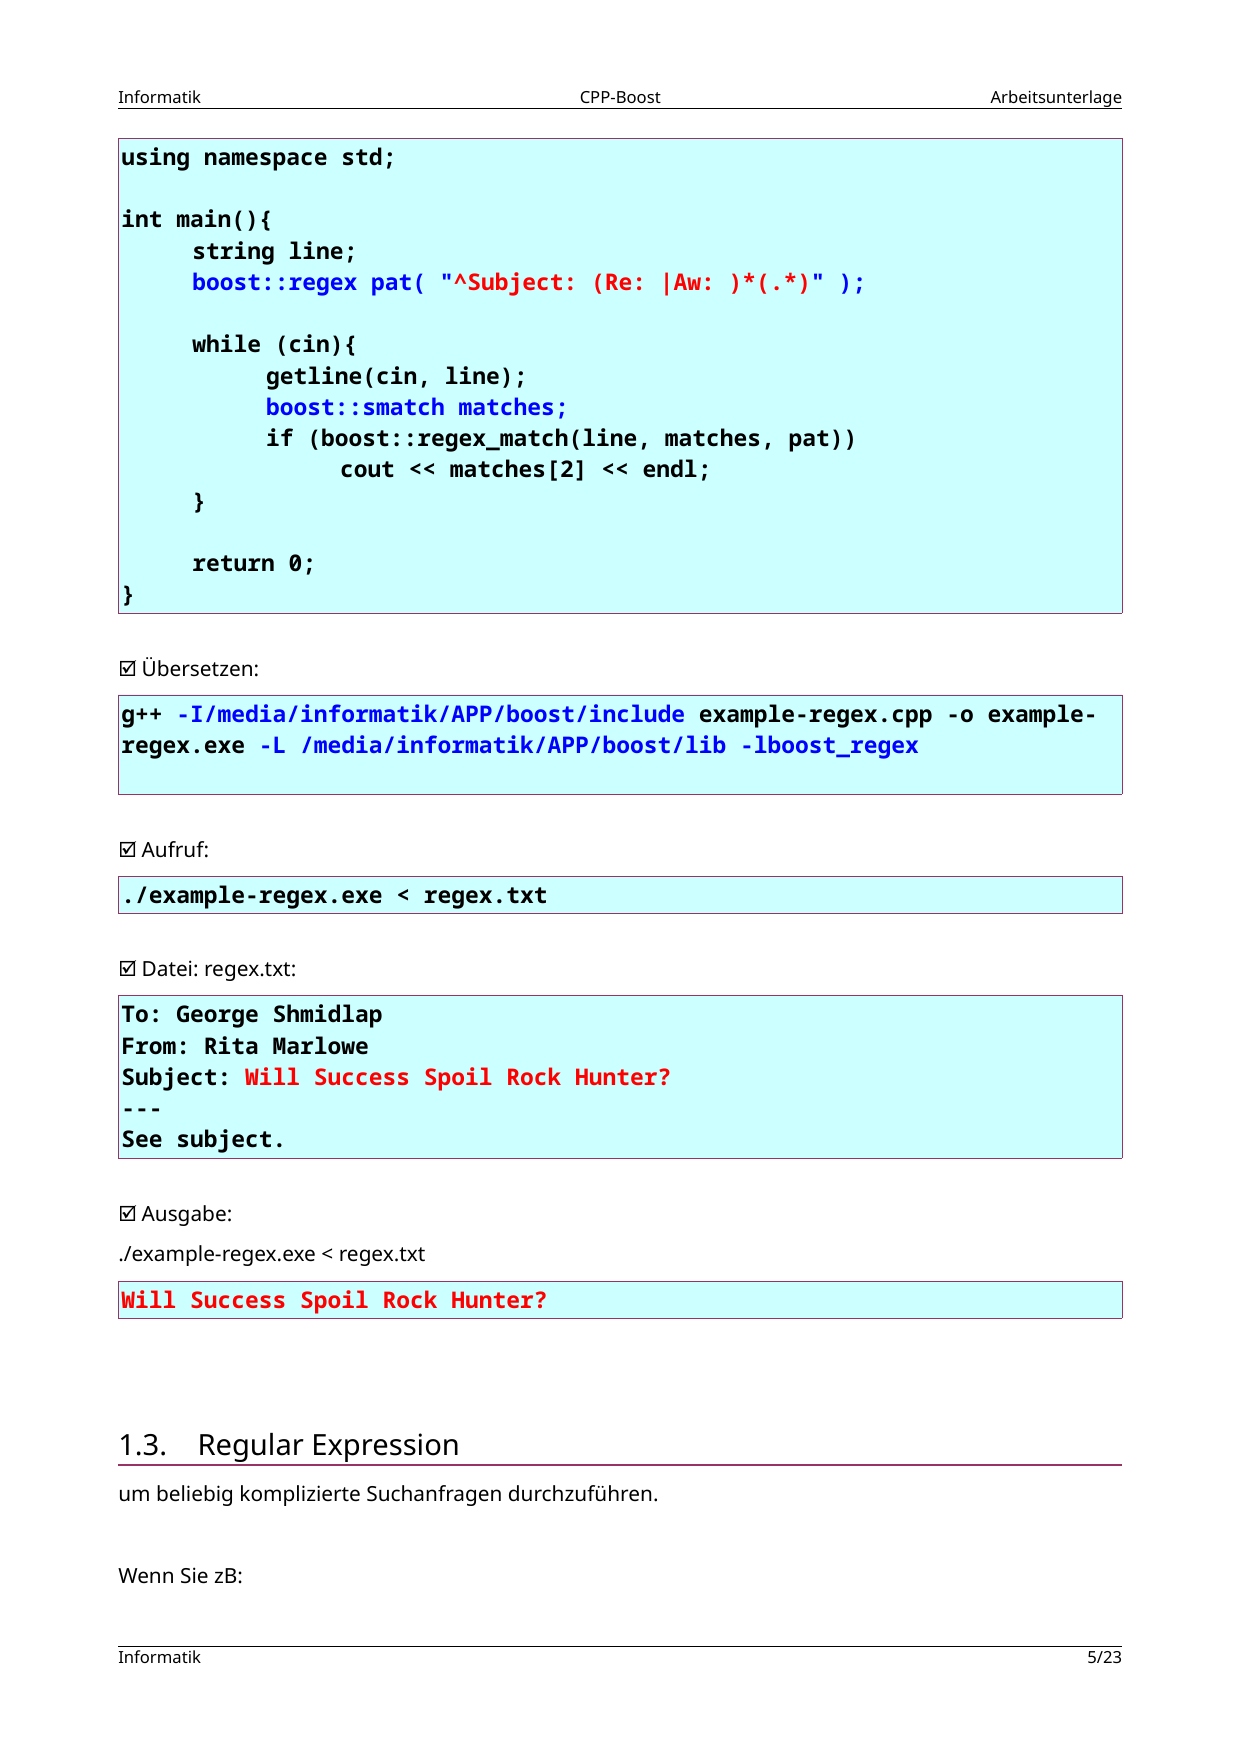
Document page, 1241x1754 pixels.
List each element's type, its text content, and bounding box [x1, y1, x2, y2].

text getline(cin, line); [119, 357, 1122, 388]
text To: George Shmidlap [119, 996, 1122, 1027]
text boost::smatch matches; [119, 388, 1122, 419]
text if (boost::regex_match(line, matches, pat)) [119, 419, 1122, 450]
text From: Rita Marlowe [119, 1027, 1122, 1058]
text ./example-regex.exe < regex.txt [118, 1239, 1122, 1268]
text See subject. [119, 1120, 1122, 1158]
text int main(){ [119, 200, 1122, 232]
text while (cin){ [119, 325, 1122, 357]
text boost::regex pat( "^Subject: (Re: |Aw: )*(.*)" ); [119, 263, 1122, 294]
text } [119, 482, 1122, 513]
text cout << matches[2] << endl; [119, 450, 1122, 482]
text g++ -I/media/informatik/APP/boost/include example-regex.cpp -o example-regex.exe -L /media/informatik/APP/boost/lib -lboost_regex [119, 696, 1122, 757]
text ./example-regex.exe < regex.txt [119, 877, 1122, 913]
text string line; [119, 232, 1122, 263]
text } [119, 575, 1122, 613]
text --- [119, 1089, 1122, 1120]
text Wenn Sie zB: [118, 1561, 1122, 1589]
subtitle Regular Expression [118, 1425, 1122, 1464]
list Aufruf: [118, 835, 1122, 864]
text Will Success Spoil Rock Hunter? [119, 1282, 1122, 1318]
text Subject: Will Success Spoil Rock Hunter? [119, 1058, 1122, 1089]
list Datei: regex.txt: [118, 954, 1122, 983]
text um beliebig komplizierte Suchanfragen durchzuführen. [118, 1479, 1122, 1507]
text using namespace std; [119, 139, 1122, 169]
list Übersetzen: [118, 654, 1122, 682]
list Ausgabe: [118, 1199, 1122, 1227]
text return 0; [119, 544, 1122, 575]
